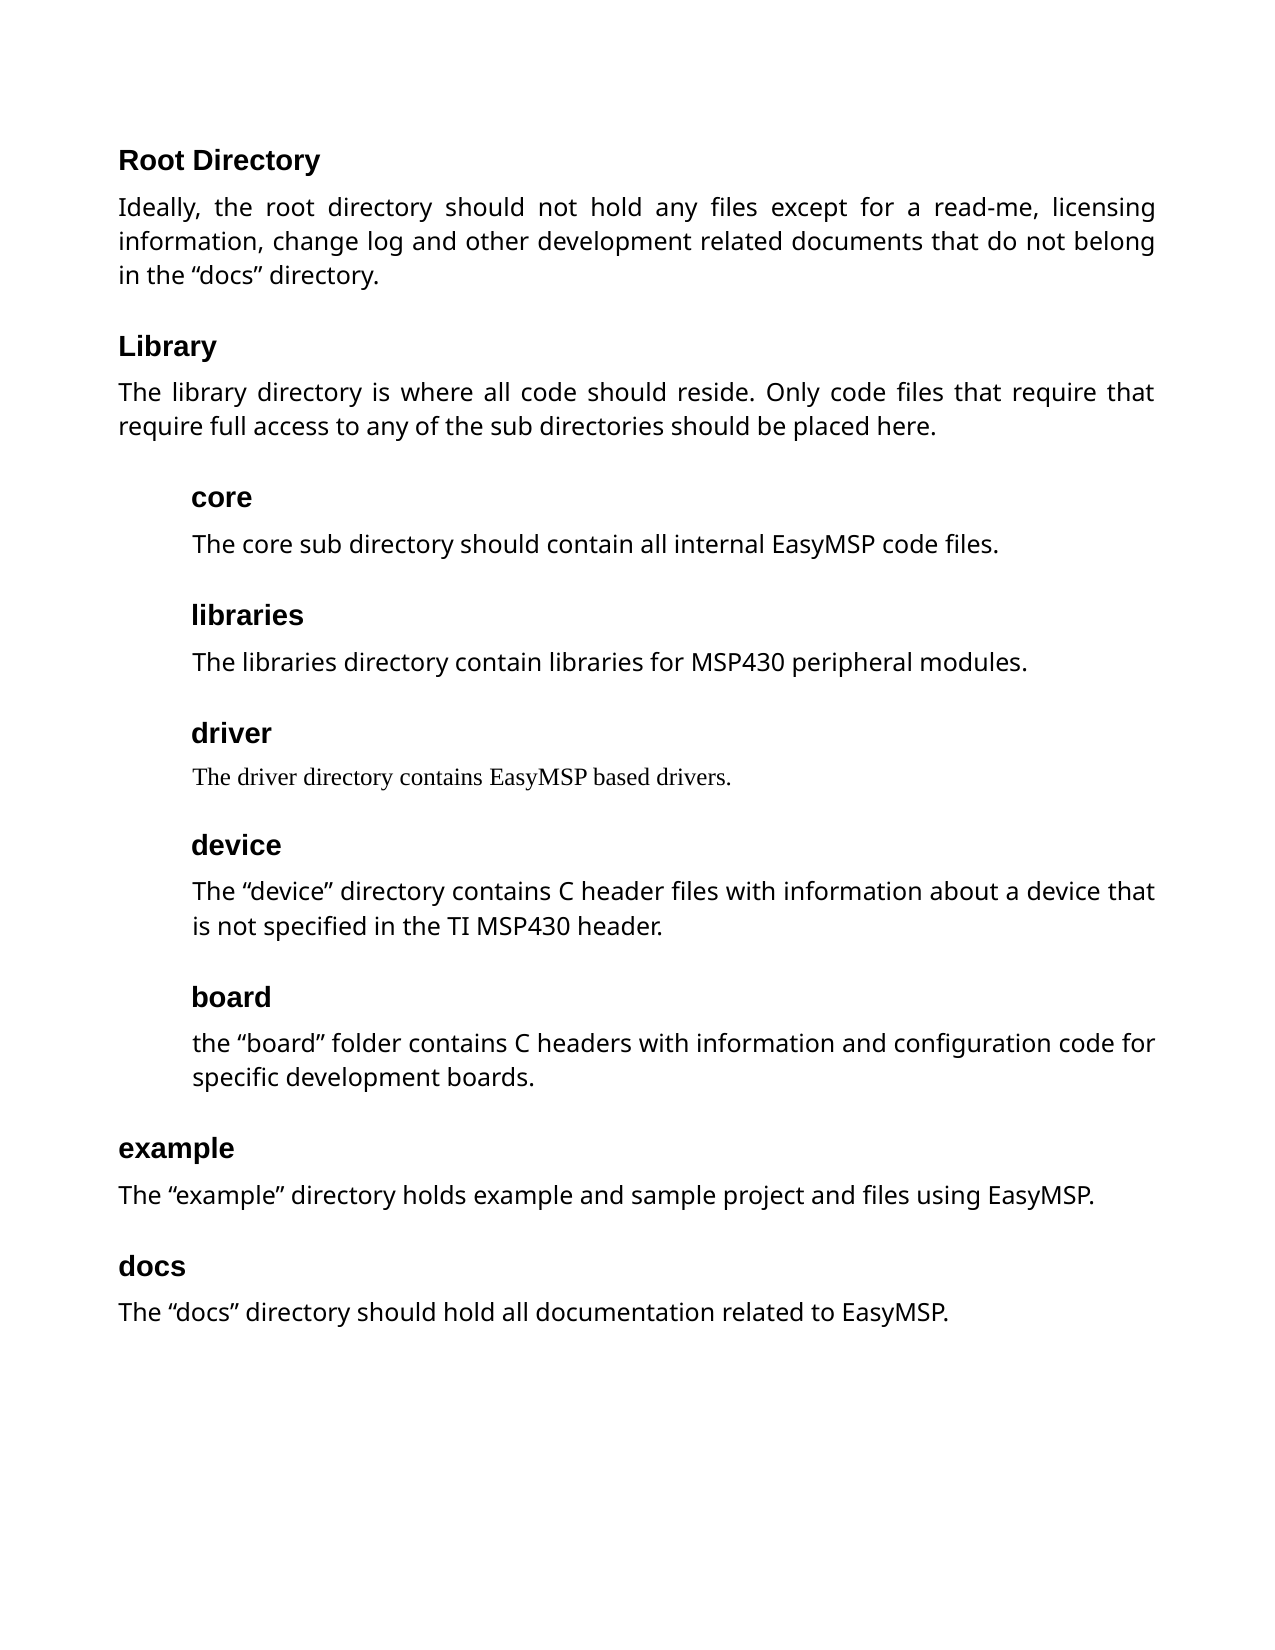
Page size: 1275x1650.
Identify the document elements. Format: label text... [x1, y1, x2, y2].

subtitle Library [118, 329, 1157, 362]
text The core sub directory should contain all internal EasyMSP code files. [192, 527, 1157, 561]
text The “docs” directory should hold all documentation related to EasyMSP. [118, 1295, 1157, 1329]
subtitle driver [191, 716, 1157, 749]
subtitle docs [118, 1249, 1157, 1282]
text The driver directory contains EasyMSP based drivers. [192, 762, 1157, 791]
subtitle device [191, 828, 1157, 862]
text the “board” folder contains C headers with information and configuration code for specific development boards. [192, 1026, 1157, 1094]
subtitle example [118, 1131, 1157, 1165]
text The library directory is where all code should reside. Only code files that require that require full access to any of the sub directories should be placed here. [118, 375, 1157, 443]
text The “example” directory holds example and sample project and files using EasyMSP. [118, 1177, 1157, 1211]
text Ideally, the root directory should not hold any files except for a read-me, licensing information, change log and other development related documents that do not belong in the “docs” directory. [118, 189, 1157, 291]
subtitle board [191, 980, 1157, 1013]
subtitle core [191, 481, 1157, 514]
text The “device” directory contains C header files with information about a device that is not specified in the TI MSP430 header. [192, 874, 1157, 942]
subtitle libraries [191, 598, 1157, 632]
text The libraries directory contain libraries for MSP430 peripheral modules. [192, 644, 1157, 678]
subtitle Root Directory [118, 143, 1157, 177]
